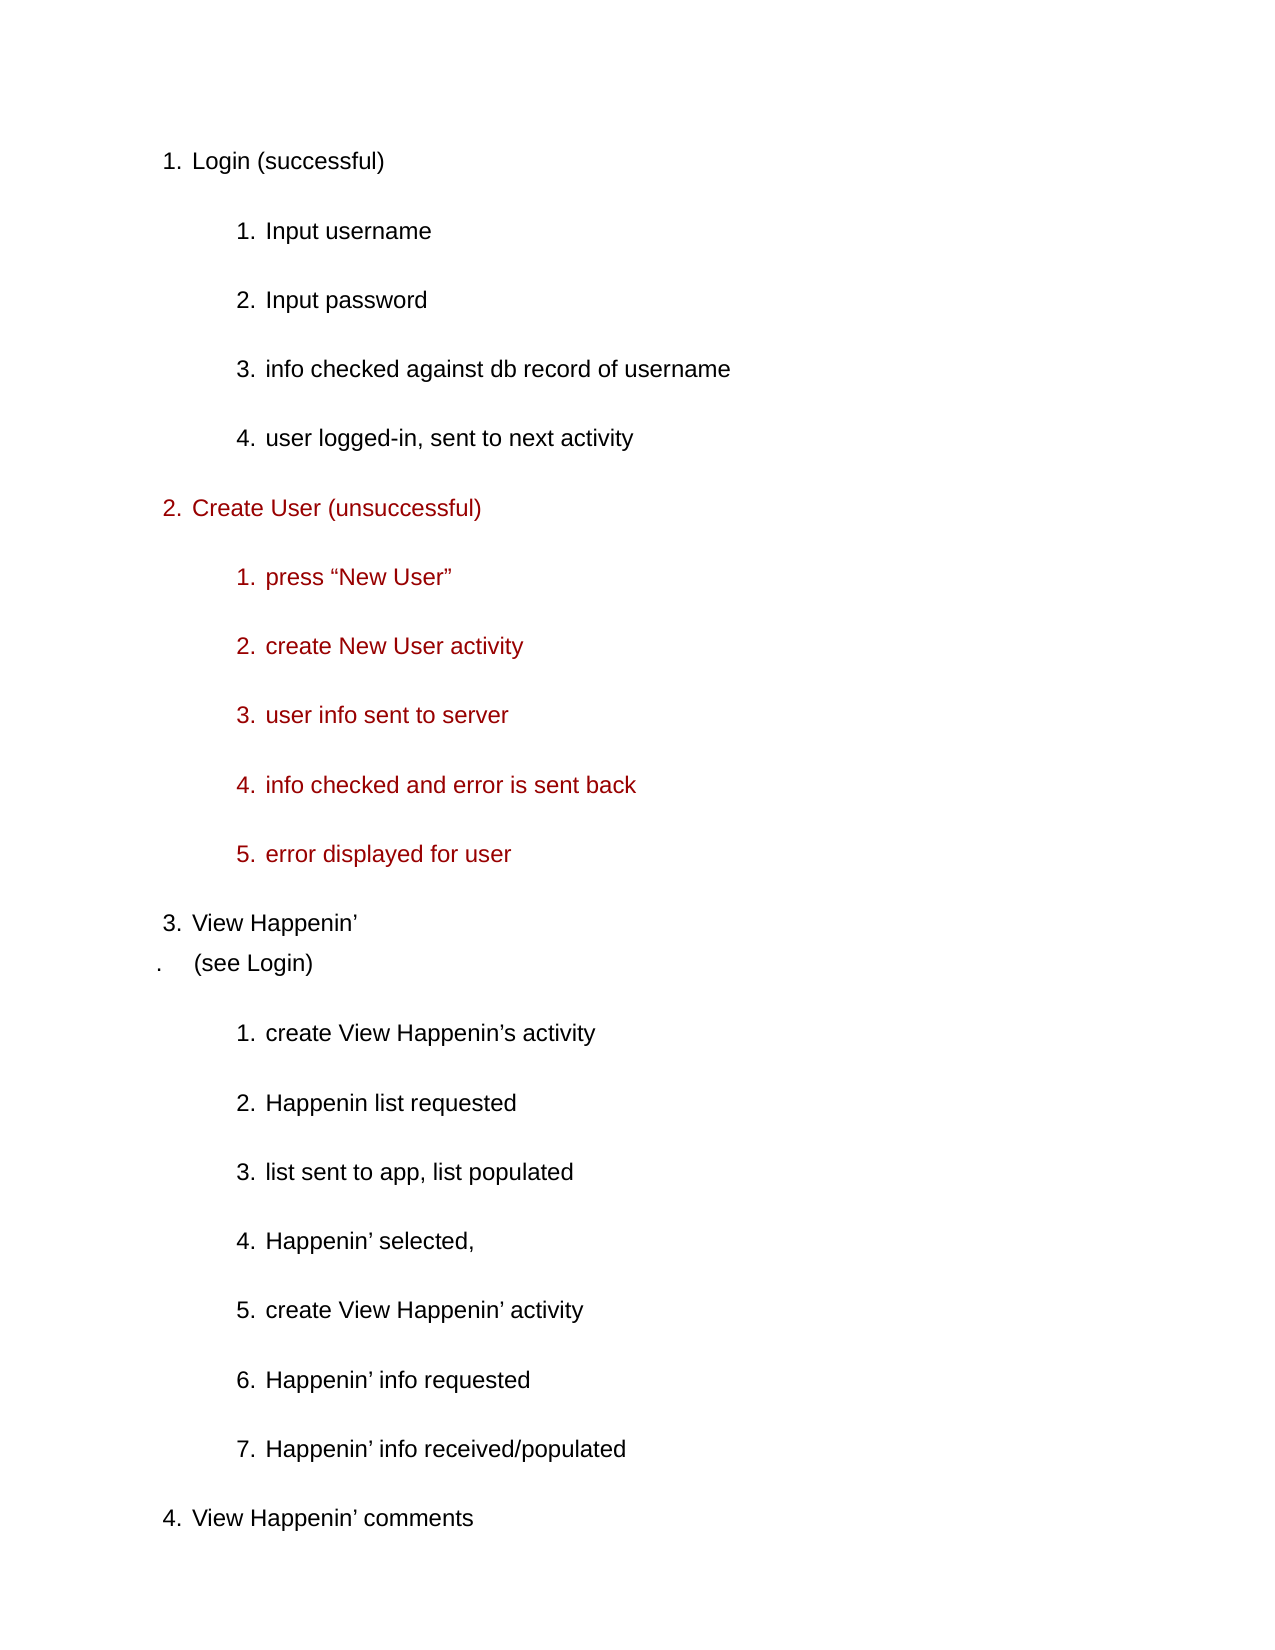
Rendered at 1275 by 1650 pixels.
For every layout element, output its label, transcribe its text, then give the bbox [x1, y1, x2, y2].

list error displayed for user [236, 840, 1157, 868]
list Login (successful) [162, 147, 1157, 175]
list Input username [236, 217, 1157, 244]
list View Happenin’ [162, 909, 1157, 937]
list Happenin’ info received/populated [236, 1435, 1157, 1462]
list Happenin’ selected, [236, 1227, 1157, 1255]
list create New User activity [236, 632, 1157, 660]
list create View Happenin’s activity [236, 1019, 1157, 1047]
list Create User (unsuccessful) [162, 494, 1157, 521]
list user logged-in, sent to next activity [236, 424, 1157, 452]
list Happenin’ info requested [236, 1366, 1157, 1393]
list user info sent to server [236, 701, 1157, 729]
list Input password [236, 286, 1157, 313]
list View Happenin’ comments [162, 1504, 1157, 1532]
list info checked and error is sent back [236, 771, 1157, 798]
list press “New User” [236, 563, 1157, 591]
list info checked against db record of username [236, 355, 1157, 383]
list Happenin list requested [236, 1088, 1157, 1116]
list create View Happenin’ activity [236, 1296, 1157, 1324]
list list sent to app, list populated [236, 1158, 1157, 1185]
text . (see Login) [156, 949, 1157, 978]
